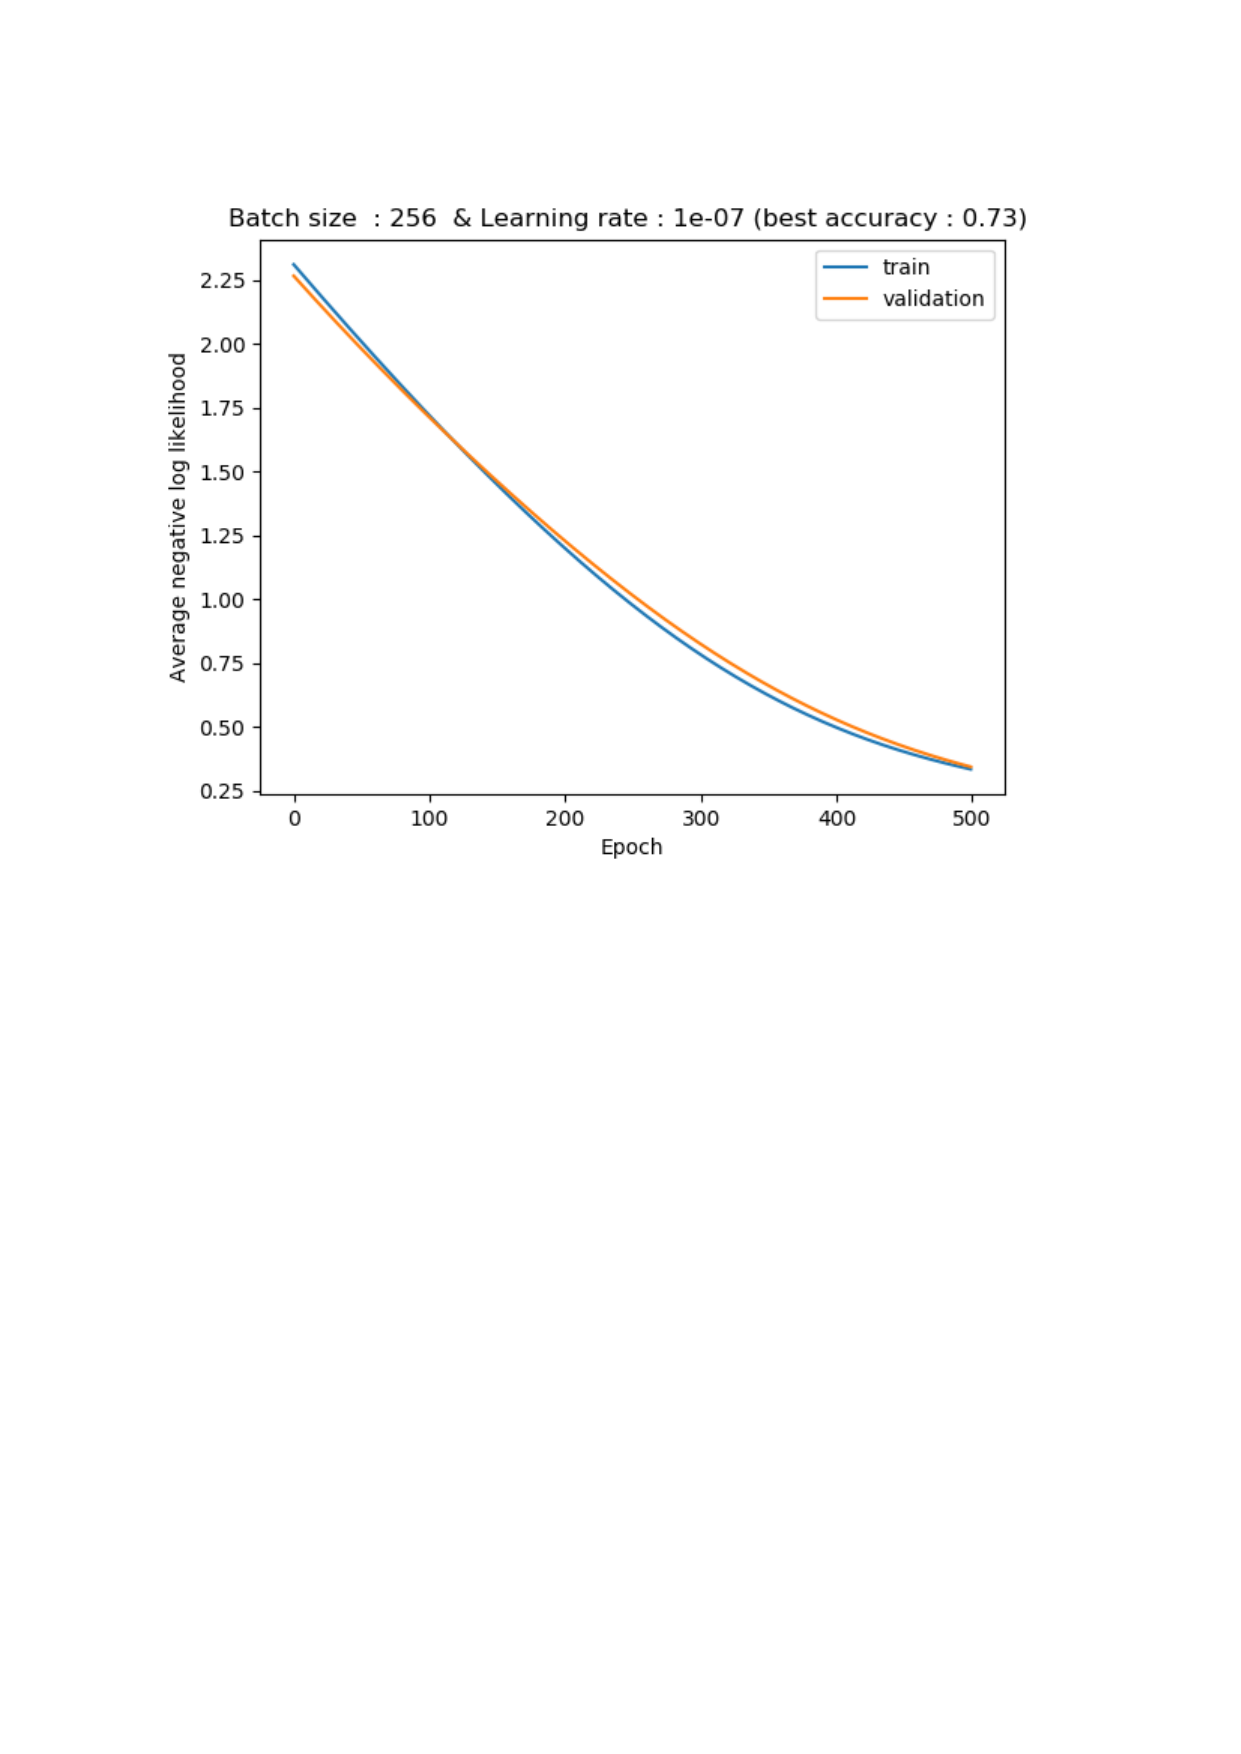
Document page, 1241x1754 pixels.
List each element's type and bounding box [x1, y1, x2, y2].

picture [140, 154, 1100, 874]
